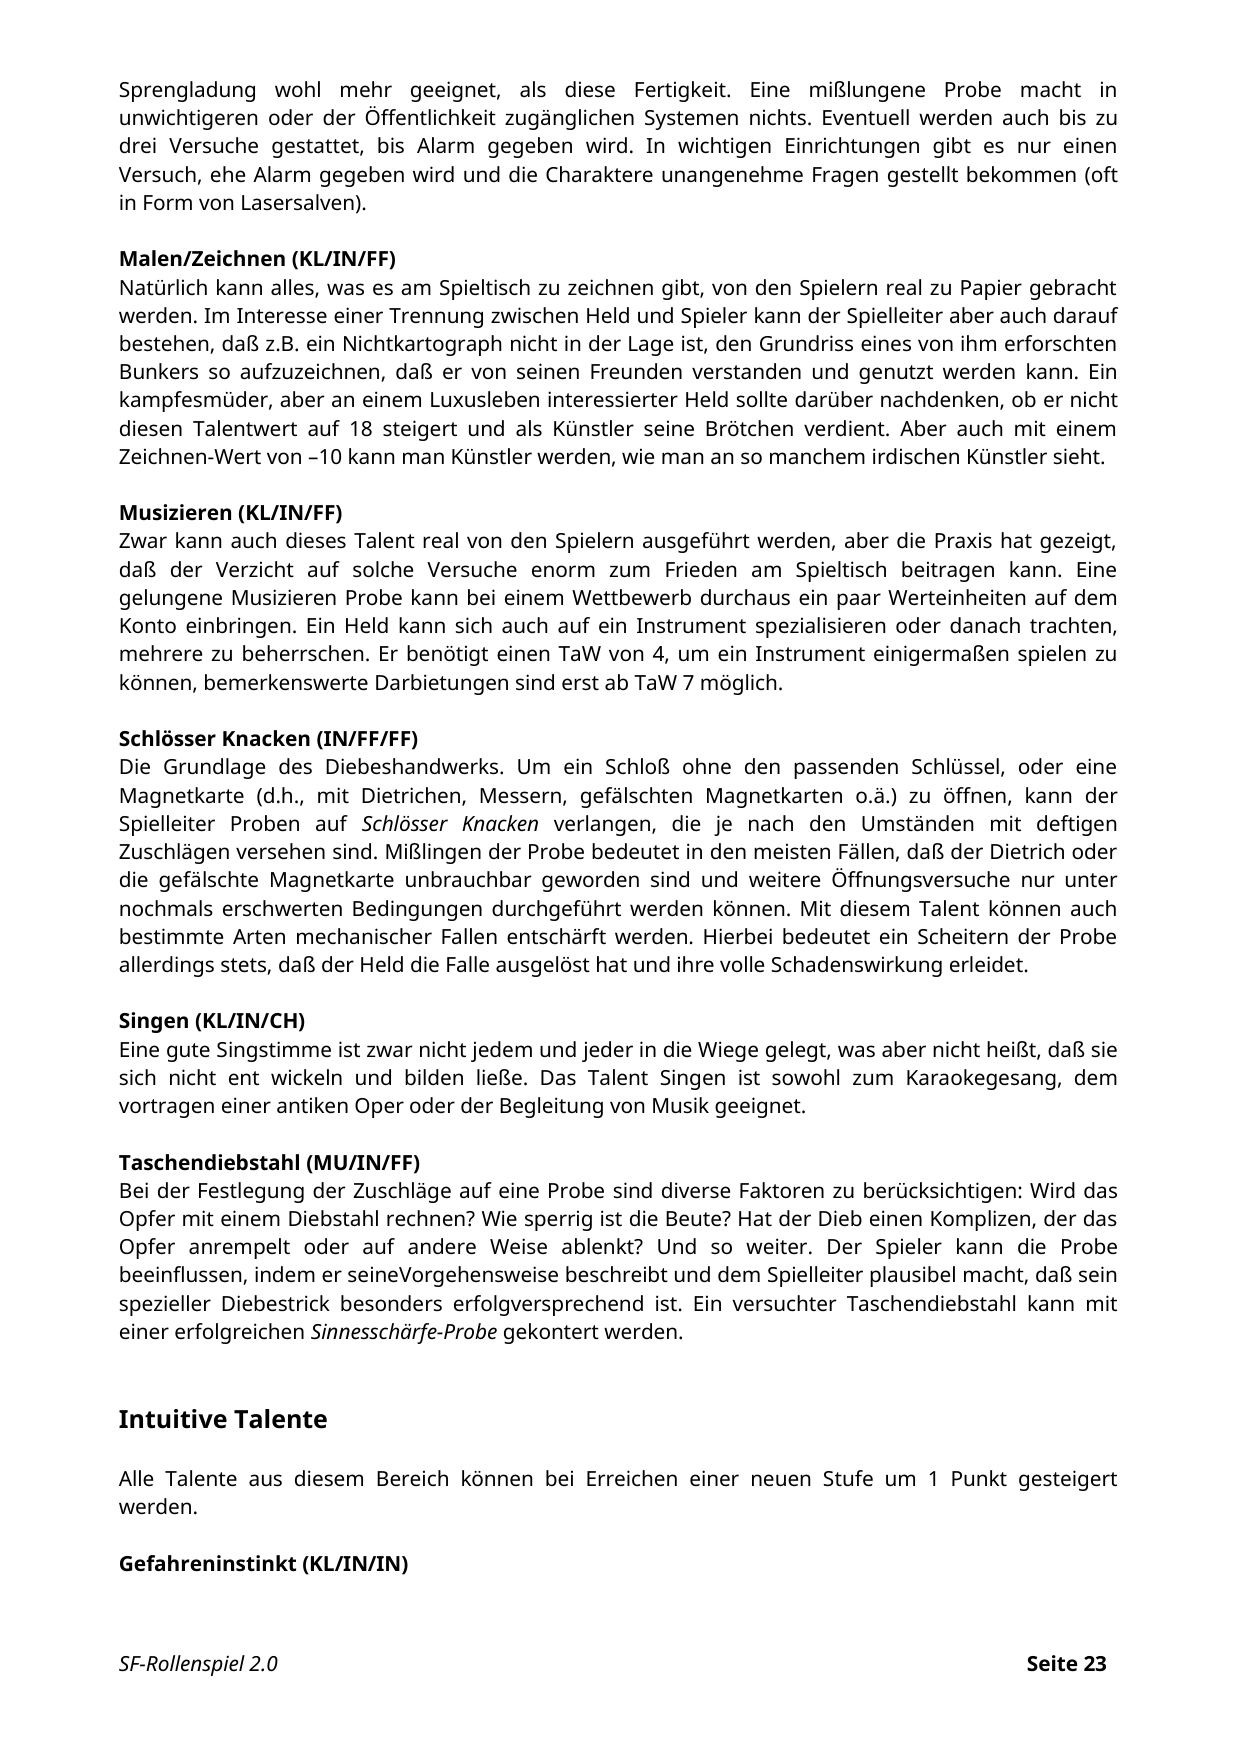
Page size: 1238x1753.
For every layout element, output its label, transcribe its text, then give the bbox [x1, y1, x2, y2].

text Die Grundlage des Diebeshandwerks. Um ein Schloß ohne den passenden Schlüssel, oder eine Magnetkarte (d.h., mit Dietrichen, Messern, gefälschten Magnetkarten o.ä.) zu öffnen, kann der Spielleiter Proben auf Schlösser Knacken verlangen, die je nach den Umständen mit deftigen Zuschlägen versehen sind. Mißlingen der Probe bedeutet in den meisten Fällen, daß der Dietrich oder die gefälschte Magnetkarte unbrauchbar geworden sind und weitere Öffnungsversuche nur unter nochmals erschwerten Bedingungen durchgeführt werden können. Mit diesem Talent können auch bestimmte Arten mechanischer Fallen entschärft werden. Hierbei bedeutet ein Scheitern der Probe allerdings stets, daß der Held die Falle ausgelöst hat und ihre volle Schadenswirkung erleidet. [119, 752, 1119, 978]
text Singen (KL/IN/CH) [119, 1007, 1119, 1035]
text Eine gute Singstimme ist zwar nicht jedem und jeder in die Wiege gelegt, was aber nicht heißt, daß sie sich nicht ent wickeln und bilden ließe. Das Talent Singen ist sowohl zum Karaokegesang, dem vortragen einer antiken Oper oder der Begleitung von Musik geeignet. [119, 1035, 1119, 1119]
text Gefahreninstinkt (KL/IN/IN) [119, 1549, 1119, 1577]
text Alle Talente aus diesem Bereich können bei Erreichen einer neuen Stufe um 1 Punkt gesteigert werden. [119, 1464, 1119, 1520]
text Intuitive Talente [119, 1402, 1119, 1436]
text Zwar kann auch dieses Talent real von den Spielern ausgeführt werden, aber die Praxis hat gezeigt, daß der Verzicht auf solche Versuche enorm zum Frieden am Spieltisch beitragen kann. Eine gelungene Musizieren Probe kann bei einem Wettbewerb durchaus ein paar Werteinheiten auf dem Konto einbringen. Ein Held kann sich auch auf ein Instrument spezialisieren oder danach trachten, mehrere zu beherrschen. Er benötigt einen TaW von 4, um ein Instrument einigermaßen spielen zu können, bemerkenswerte Darbietungen sind erst ab TaW 7 möglich. [119, 527, 1119, 696]
text Musizieren (KL/IN/FF) [119, 498, 1119, 527]
text Sprengladung wohl mehr geeignet, als diese Fertigkeit. Eine mißlungene Probe macht in unwichtigeren oder der Öffentlichkeit zugänglichen Systemen nichts. Eventuell werden auch bis zu drei Versuche gestattet, bis Alarm gegeben wird. In wichtigen Einrichtungen gibt es nur einen Versuch, ehe Alarm gegeben wird und die Charaktere unangenehme Fragen gestellt bekommen (oft in Form von Lasersalven). [119, 75, 1119, 216]
text Taschendiebstahl (MU/IN/FF) [119, 1148, 1119, 1176]
text Bei der Festlegung der Zuschläge auf eine Probe sind diverse Faktoren zu berücksichtigen: Wird das Opfer mit einem Diebstahl rechnen? Wie sperrig ist die Beute? Hat der Dieb einen Komplizen, der das Opfer anrempelt oder auf andere Weise ablenkt? Und so weiter. Der Spieler kann die Probe beeinflussen, indem er seineVorgehensweise beschreibt und dem Spielleiter plausibel macht, daß sein spezieller Diebestrick besonders erfolgversprechend ist. Ein versuchter Taschendiebstahl kann mit einer erfolgreichen Sinnesschärfe-Probe gekontert werden. [119, 1176, 1119, 1345]
text Natürlich kann alles, was es am Spieltisch zu zeichnen gibt, von den Spielern real zu Papier gebracht werden. Im Interesse einer Trennung zwischen Held und Spieler kann der Spielleiter aber auch darauf bestehen, daß z.B. ein Nichtkartograph nicht in der Lage ist, den Grundriss eines von ihm erforschten Bunkers so aufzuzeichnen, daß er von seinen Freunden verstanden und genutzt werden kann. Ein kampfesmüder, aber an einem Luxusleben interessierter Held sollte darüber nachdenken, ob er nicht diesen Talentwert auf 18 steigert und als Künstler seine Brötchen verdient. Aber auch mit einem Zeichnen-Wert von –10 kann man Künstler werden, wie man an so manchem irdischen Künstler sieht. [119, 273, 1119, 470]
text Malen/Zeichnen (KL/IN/FF) [119, 244, 1119, 273]
text Schlösser Knacken (IN/FF/FF) [119, 724, 1119, 752]
